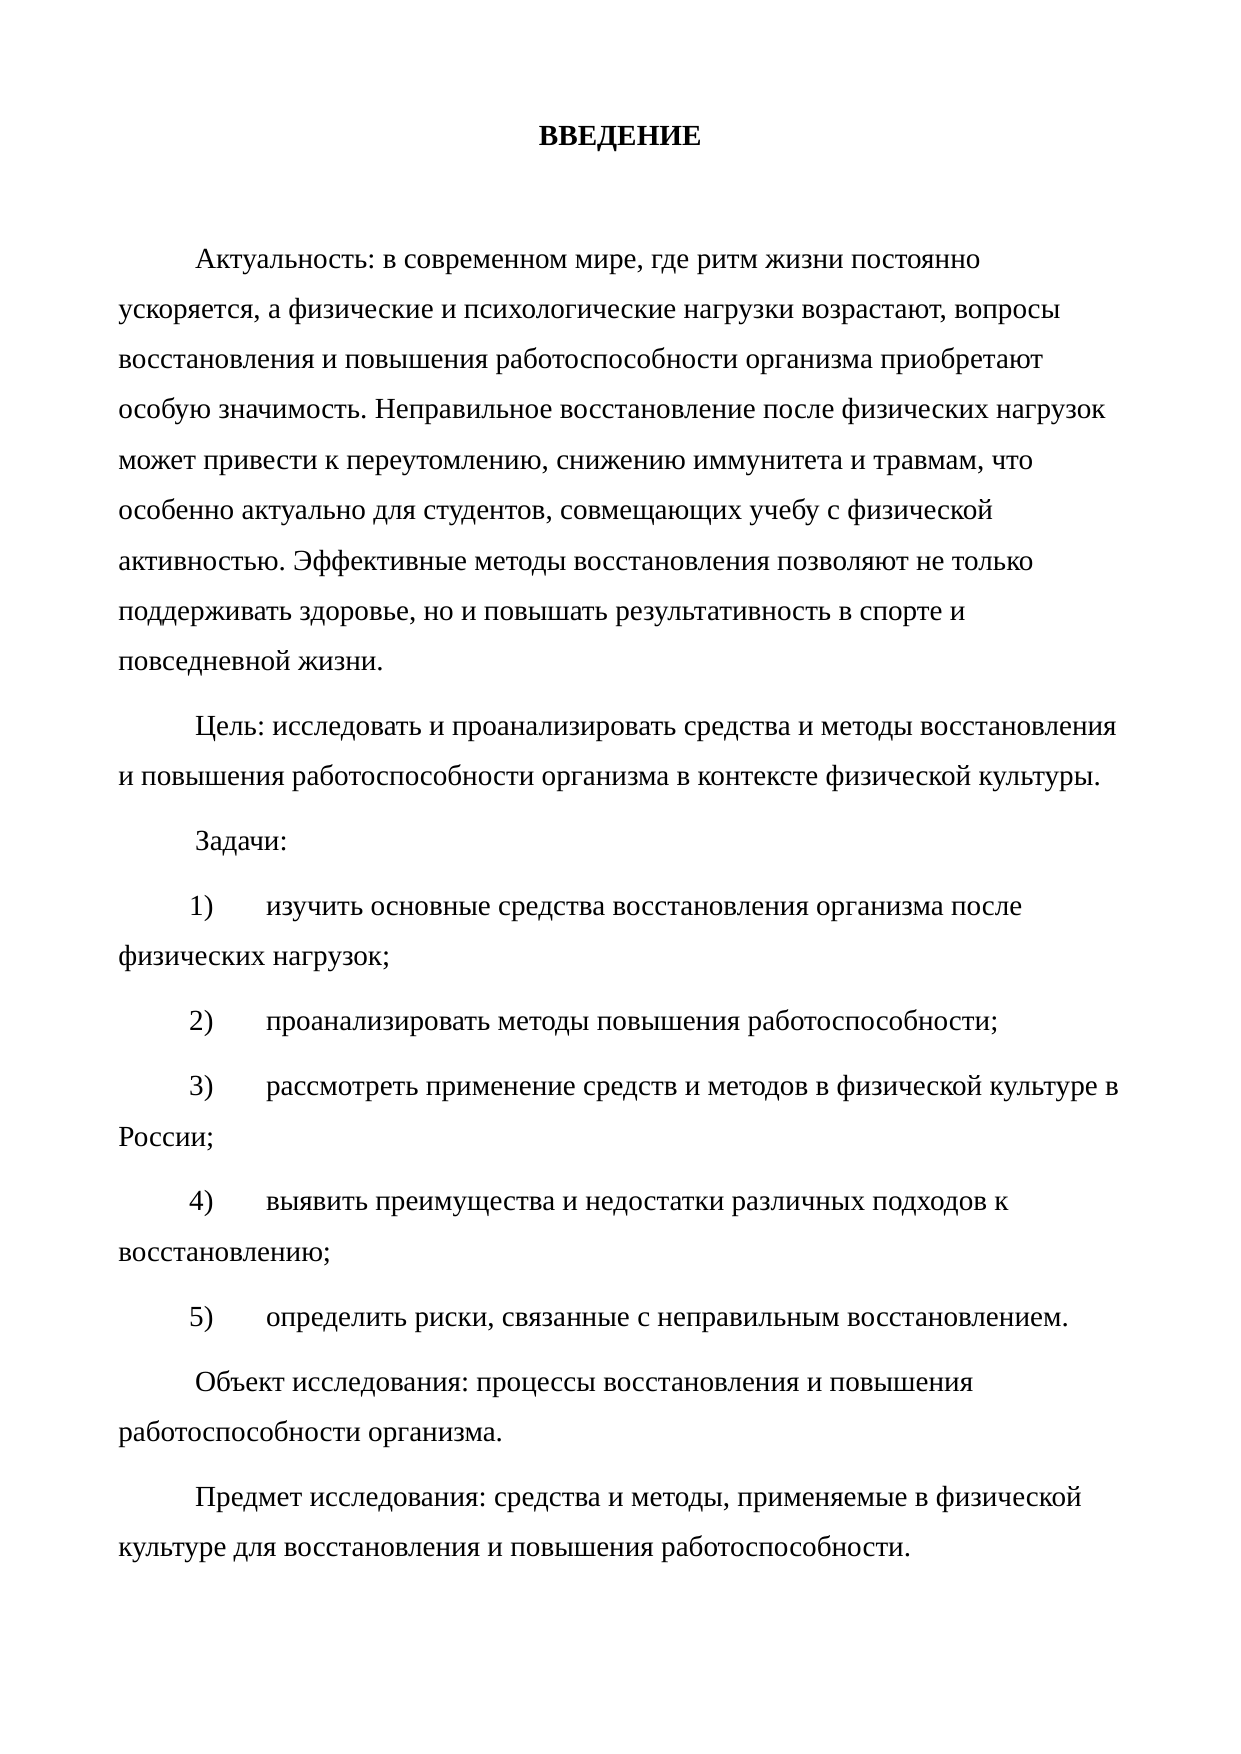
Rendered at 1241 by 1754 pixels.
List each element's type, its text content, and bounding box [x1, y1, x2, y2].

list изучить основные средства восстановления организма после физических нагрузок; [118, 888, 1122, 972]
text Цель: исследовать и проанализировать средства и методы восстановления и повышения работоспособности организма в контексте физической культуры. [118, 708, 1122, 792]
text Задачи: [118, 823, 1122, 857]
list рассмотреть применение средств и методов в физической культуре в России; [118, 1068, 1122, 1152]
list проанализировать методы повышения работоспособности; [118, 1003, 1122, 1037]
text Предмет исследования: средства и методы, применяемые в физической культуре для восстановления и повышения работоспособности. [118, 1479, 1122, 1563]
text Актуальность: в современном мире, где ритм жизни постоянно ускоряется, а физические и психологические нагрузки возрастают, вопросы восстановления и повышения работоспособности организма приобретают особую значимость. Неправильное восстановление после физических нагрузок может привести к переутомлению, снижению иммунитета и травмам, что особенно актуально для студентов, совмещающих учебу с физической активностью. Эффективные методы восстановления позволяют не только поддерживать здоровье, но и повышать результативность в спорте и повседневной жизни. [118, 241, 1122, 677]
text Объект исследования: процессы восстановления и повышения работоспособности организма. [118, 1364, 1122, 1447]
text ВВЕДЕНИЕ [118, 118, 1122, 152]
list определить риски, связанные с неправильным восстановлением. [118, 1299, 1122, 1332]
list выявить преимущества и недостатки различных подходов к восстановлению; [118, 1183, 1122, 1267]
